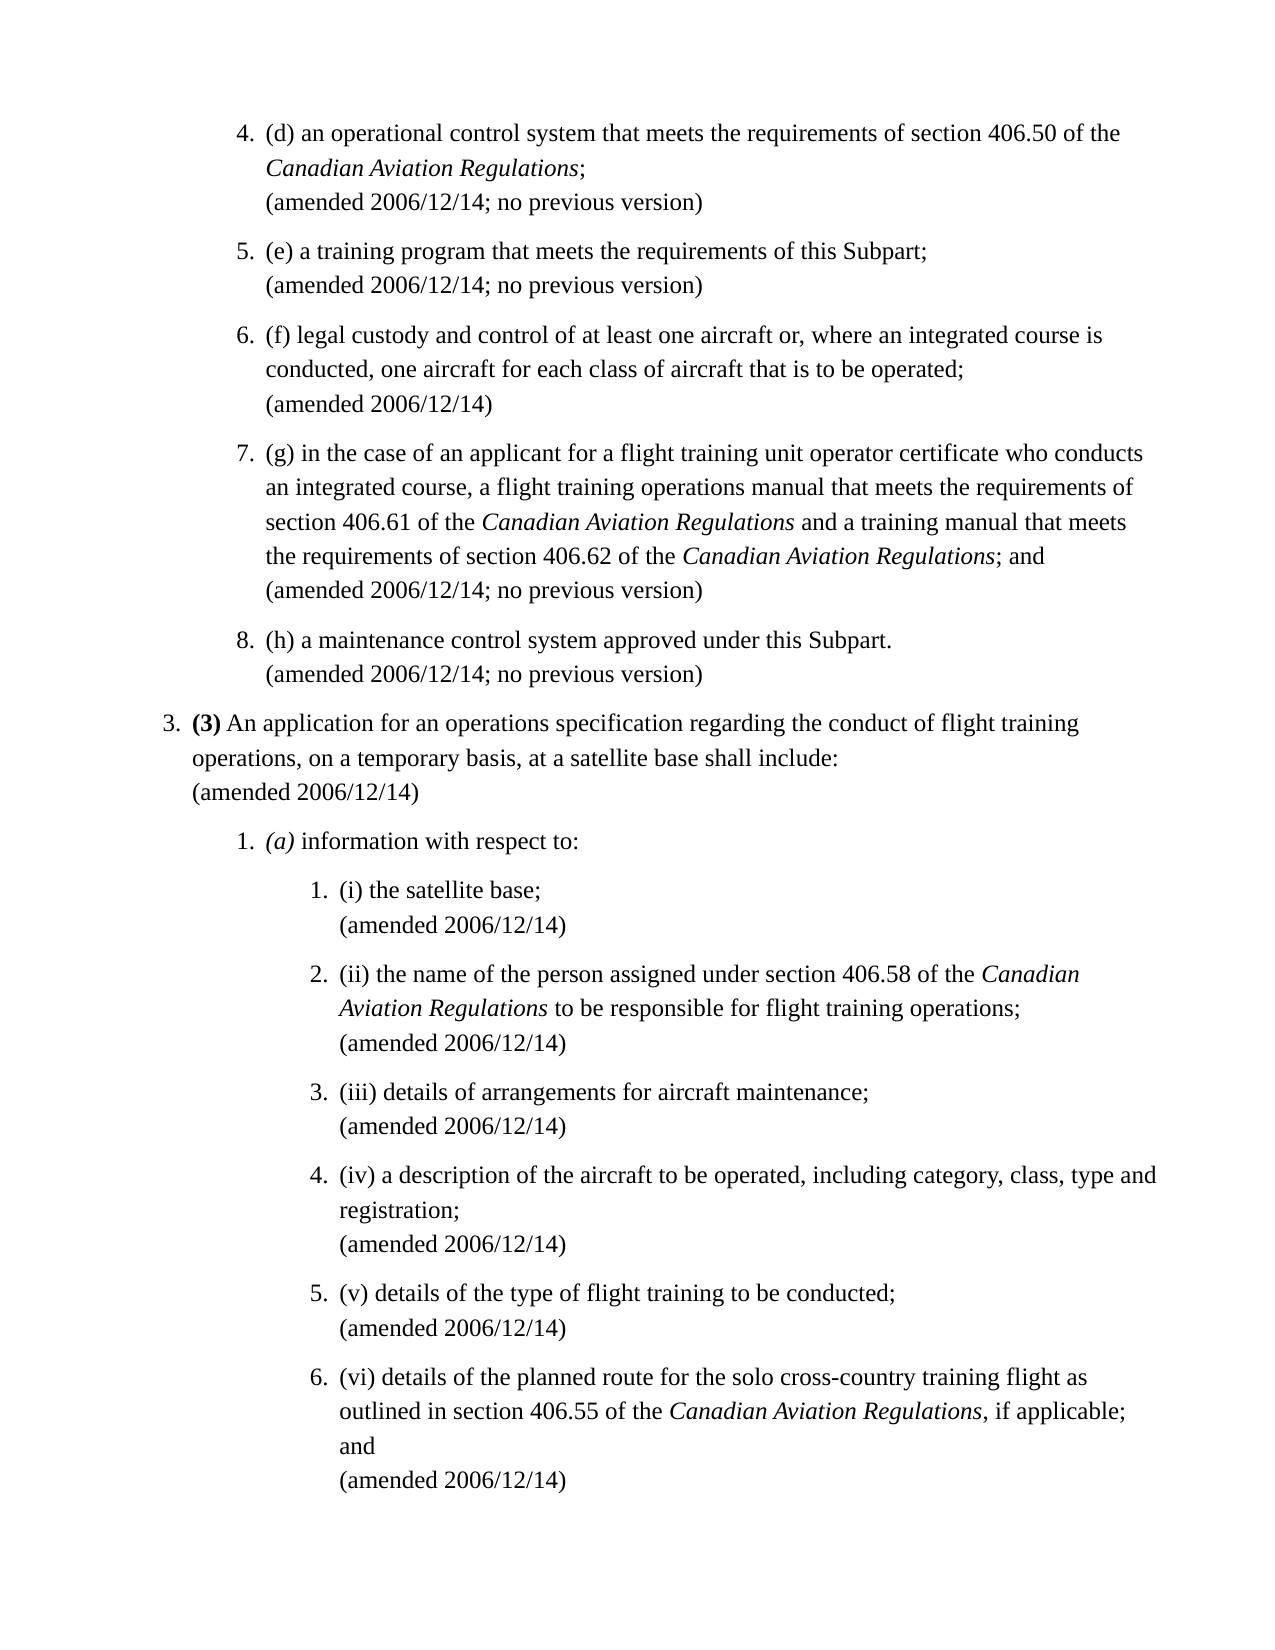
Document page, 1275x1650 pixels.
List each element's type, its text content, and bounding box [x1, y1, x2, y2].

list (d) an operational control system that meets the requirements of section 406.50 of the Canadian Aviation Regulations; (amended 2006/12/14; no previous version) [236, 118, 1157, 216]
list (iv) a description of the aircraft to be operated, including category, class, type and registration; (amended 2006/12/14) [309, 1160, 1157, 1258]
list (g) in the case of an applicant for a flight training unit operator certificate who conducts an integrated course, a flight training operations manual that meets the requirements of section 406.61 of the Canadian Aviation Regulations and a training manual that meets the requirements of section 406.62 of the Canadian Aviation Regulations; and (amended 2006/12/14; no previous version) [236, 438, 1157, 604]
list (3) An application for an operations specification regarding the conduct of flight training operations, on a temporary basis, at a satellite base shall include: (amended 2006/12/14) [162, 708, 1157, 806]
list (ii) the name of the person assigned under section 406.58 of the Canadian Aviation Regulations to be responsible for flight training operations; (amended 2006/12/14) [309, 959, 1157, 1057]
list (a) information with respect to: [236, 826, 1157, 855]
list (iii) details of arrangements for aircraft maintenance; (amended 2006/12/14) [309, 1077, 1157, 1140]
list (v) details of the type of flight training to be conducted; (amended 2006/12/14) [309, 1278, 1157, 1342]
list (vi) details of the planned route for the solo cross-country training flight as outlined in section 406.55 of the Canadian Aviation Regulations, if applicable; and (amended 2006/12/14) [309, 1362, 1157, 1494]
list (f) legal custody and control of at least one aircraft or, where an integrated course is conducted, one aircraft for each class of aircraft that is to be operated; (amended 2006/12/14) [236, 320, 1157, 417]
list (i) the satellite base; (amended 2006/12/14) [309, 875, 1157, 938]
list (h) a maintenance control system approved under this Subpart. (amended 2006/12/14; no previous version) [236, 625, 1157, 688]
list (e) a training program that meets the requirements of this Subpart; (amended 2006/12/14; no previous version) [236, 236, 1157, 299]
